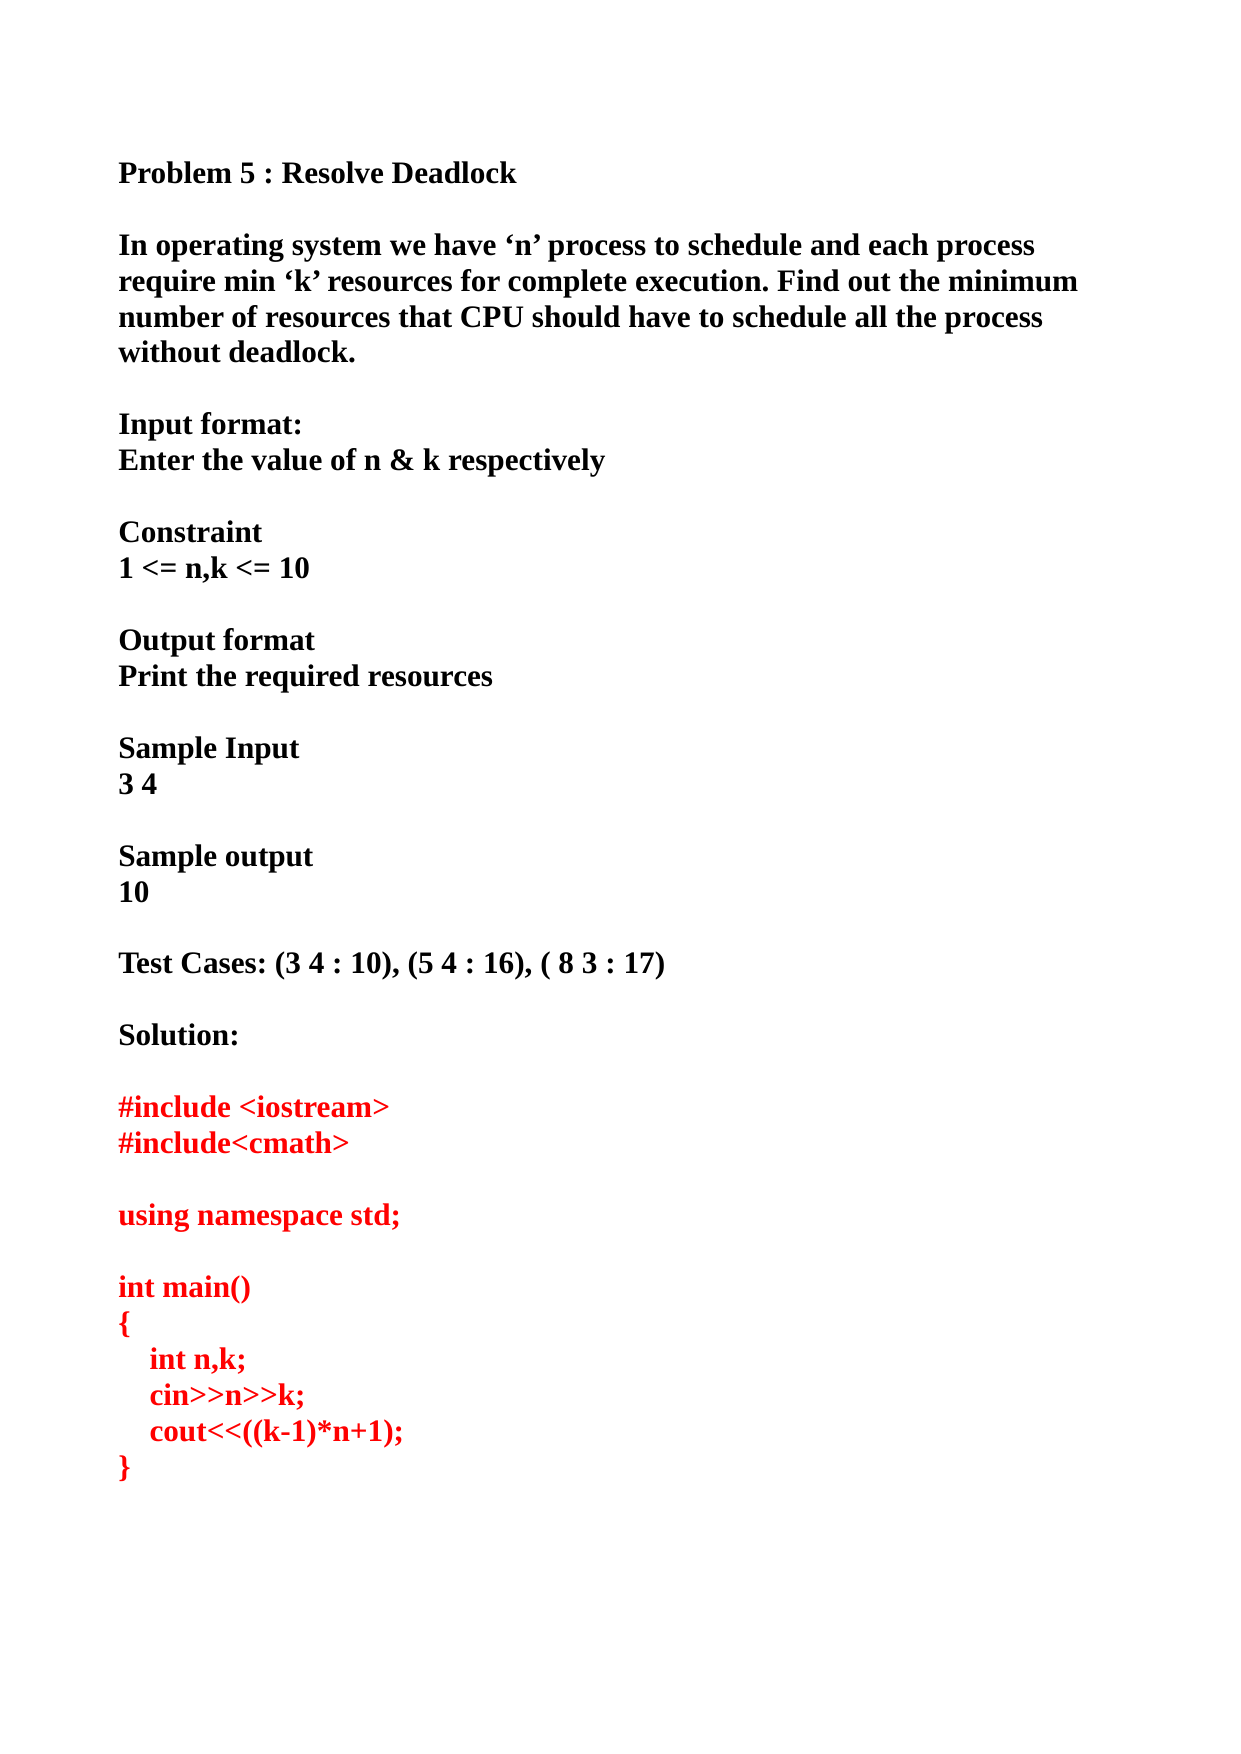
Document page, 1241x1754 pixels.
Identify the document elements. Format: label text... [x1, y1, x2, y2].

text Solution: [118, 1017, 1122, 1052]
text cout<<((k-1)*n+1); [118, 1412, 1122, 1448]
text Sample Input [118, 729, 1122, 765]
text { [118, 1304, 1122, 1340]
text Enter the value of n & k respectively [118, 442, 1122, 477]
text using namespace std; [118, 1196, 1122, 1232]
text Output format [118, 621, 1122, 657]
text cin>>n>>k; [118, 1376, 1122, 1412]
text } [118, 1448, 1122, 1484]
text 10 [118, 873, 1122, 909]
text Test Cases: (3 4 : 10), (5 4 : 16), ( 8 3 : 17) [118, 945, 1122, 981]
text Constraint [118, 513, 1122, 549]
text Problem 5 : Resolve Deadlock [118, 154, 1122, 190]
text #include<cmath> [118, 1124, 1122, 1160]
text #include <iostream> [118, 1088, 1122, 1124]
text In operating system we have ‘n’ process to schedule and each process require min ‘k’ resources for complete execution. Find out the minimum number of resources that CPU should have to schedule all the process without deadlock. [118, 226, 1122, 370]
text Input format: [118, 406, 1122, 442]
text Sample output [118, 837, 1122, 873]
text Print the required resources [118, 657, 1122, 693]
text 1 <= n,k <= 10 [118, 549, 1122, 585]
text int n,k; [118, 1340, 1122, 1376]
text int main() [118, 1268, 1122, 1304]
text 3 4 [118, 765, 1122, 801]
